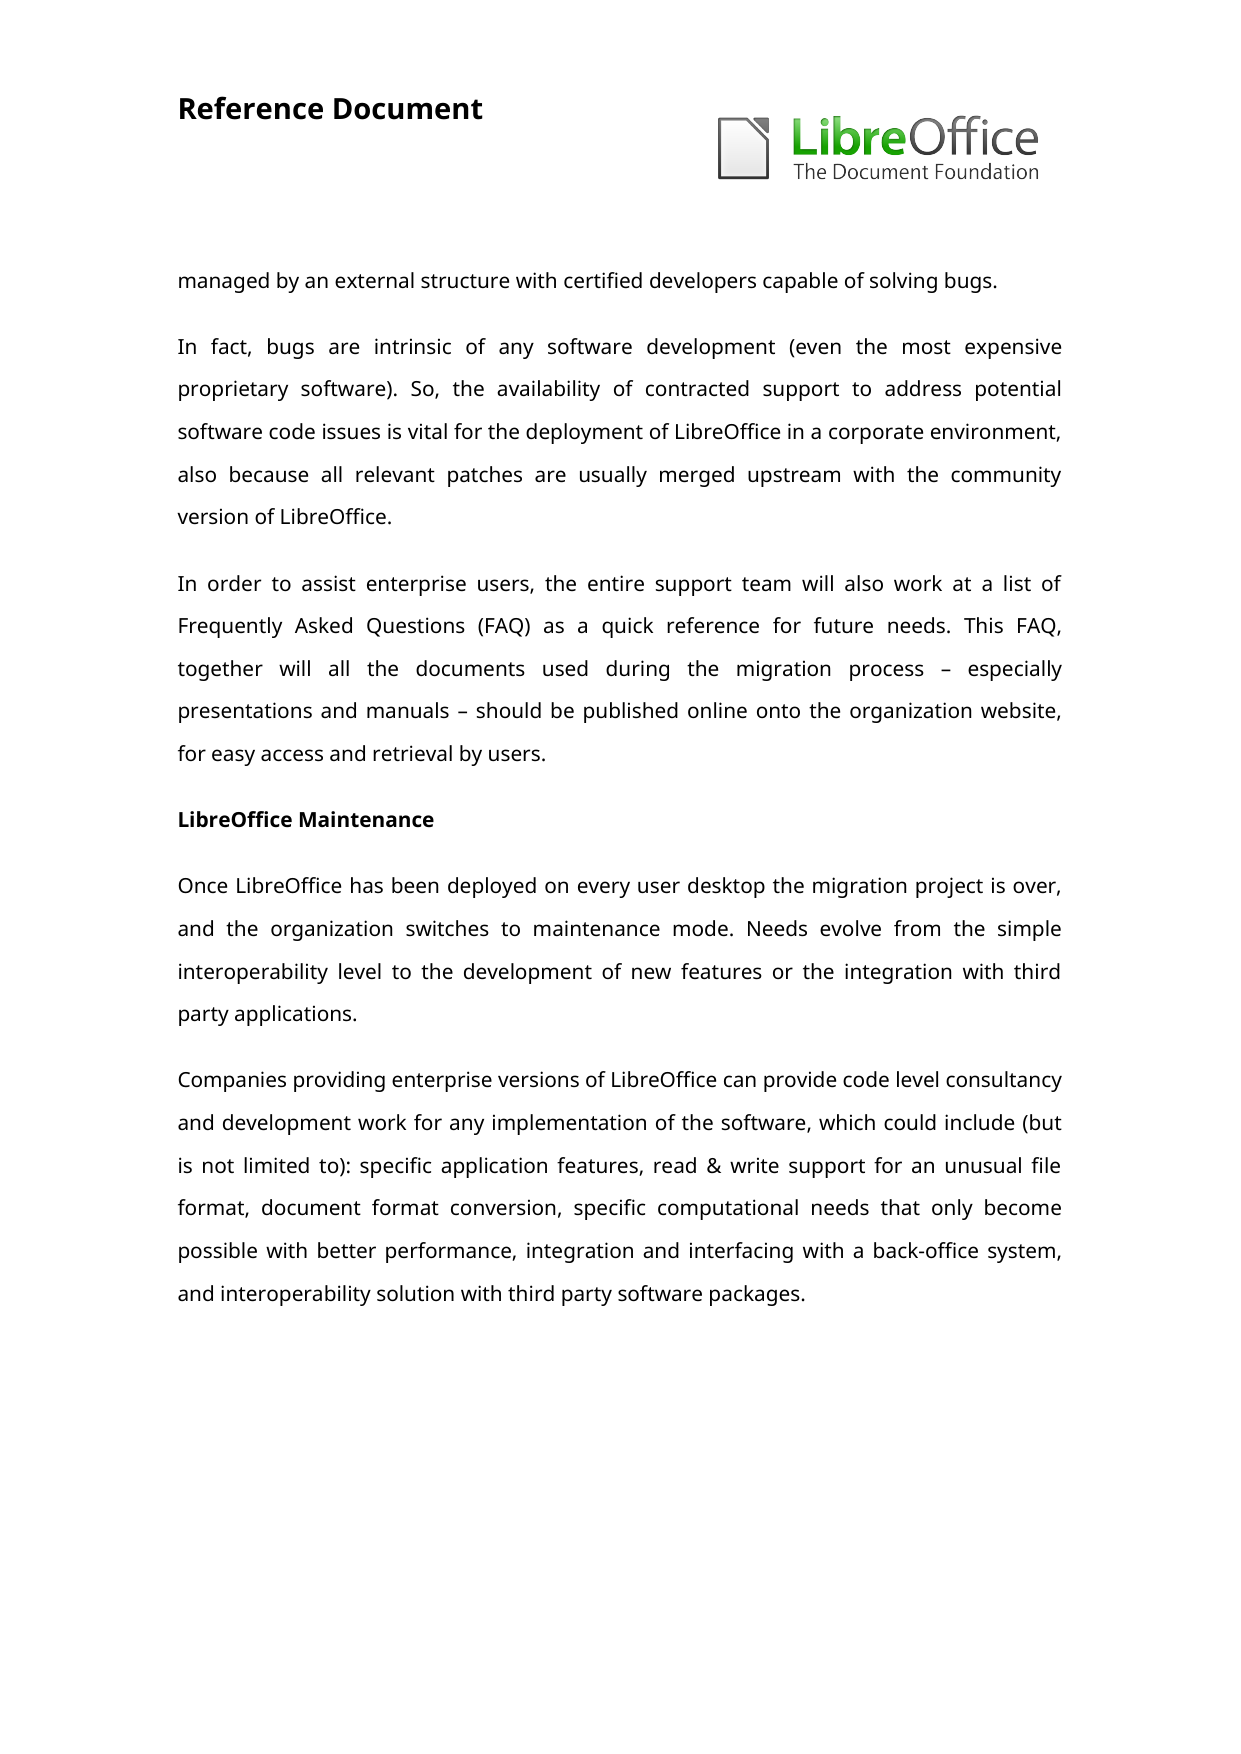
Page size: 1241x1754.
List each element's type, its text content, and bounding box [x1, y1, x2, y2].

picture [692, 88, 1063, 207]
text LibreOffice Maintenance [177, 805, 1063, 834]
text In fact, bugs are intrinsic of any software development (even the most expensive proprietary software). So, the availability of contracted support to address potential software code issues is vital for the deployment of LibreOffice in a corporate environment, also because all relevant patches are usually merged upstream with the community version of LibreOffice. [177, 332, 1063, 531]
text managed by an external structure with certified developers capable of solving bugs. [177, 266, 1063, 294]
text Companies providing enterprise versions of LibreOffice can provide code level consultancy and development work for any implementation of the software, which could include (but is not limited to): specific application features, read & write support for an unusual file format, document format conversion, specific computational needs that only become possible with better performance, integration and interfacing with a back-office system, and interoperability solution with third party software packages. [177, 1066, 1063, 1307]
text In order to assist enterprise users, the entire support team will also work at a list of Frequently Asked Questions (FAQ) as a quick reference for future needs. This FAQ, together will all the documents used during the migration process – especially presentations and manuals – should be published online onto the organization website, for easy access and retrieval by users. [177, 569, 1063, 767]
text Once LibreOffice has been deployed on every user desktop the migration project is over, and the organization switches to maintenance mode. Needs evolve from the simple interoperability level to the development of new features or the integration with third party applications. [177, 872, 1063, 1028]
